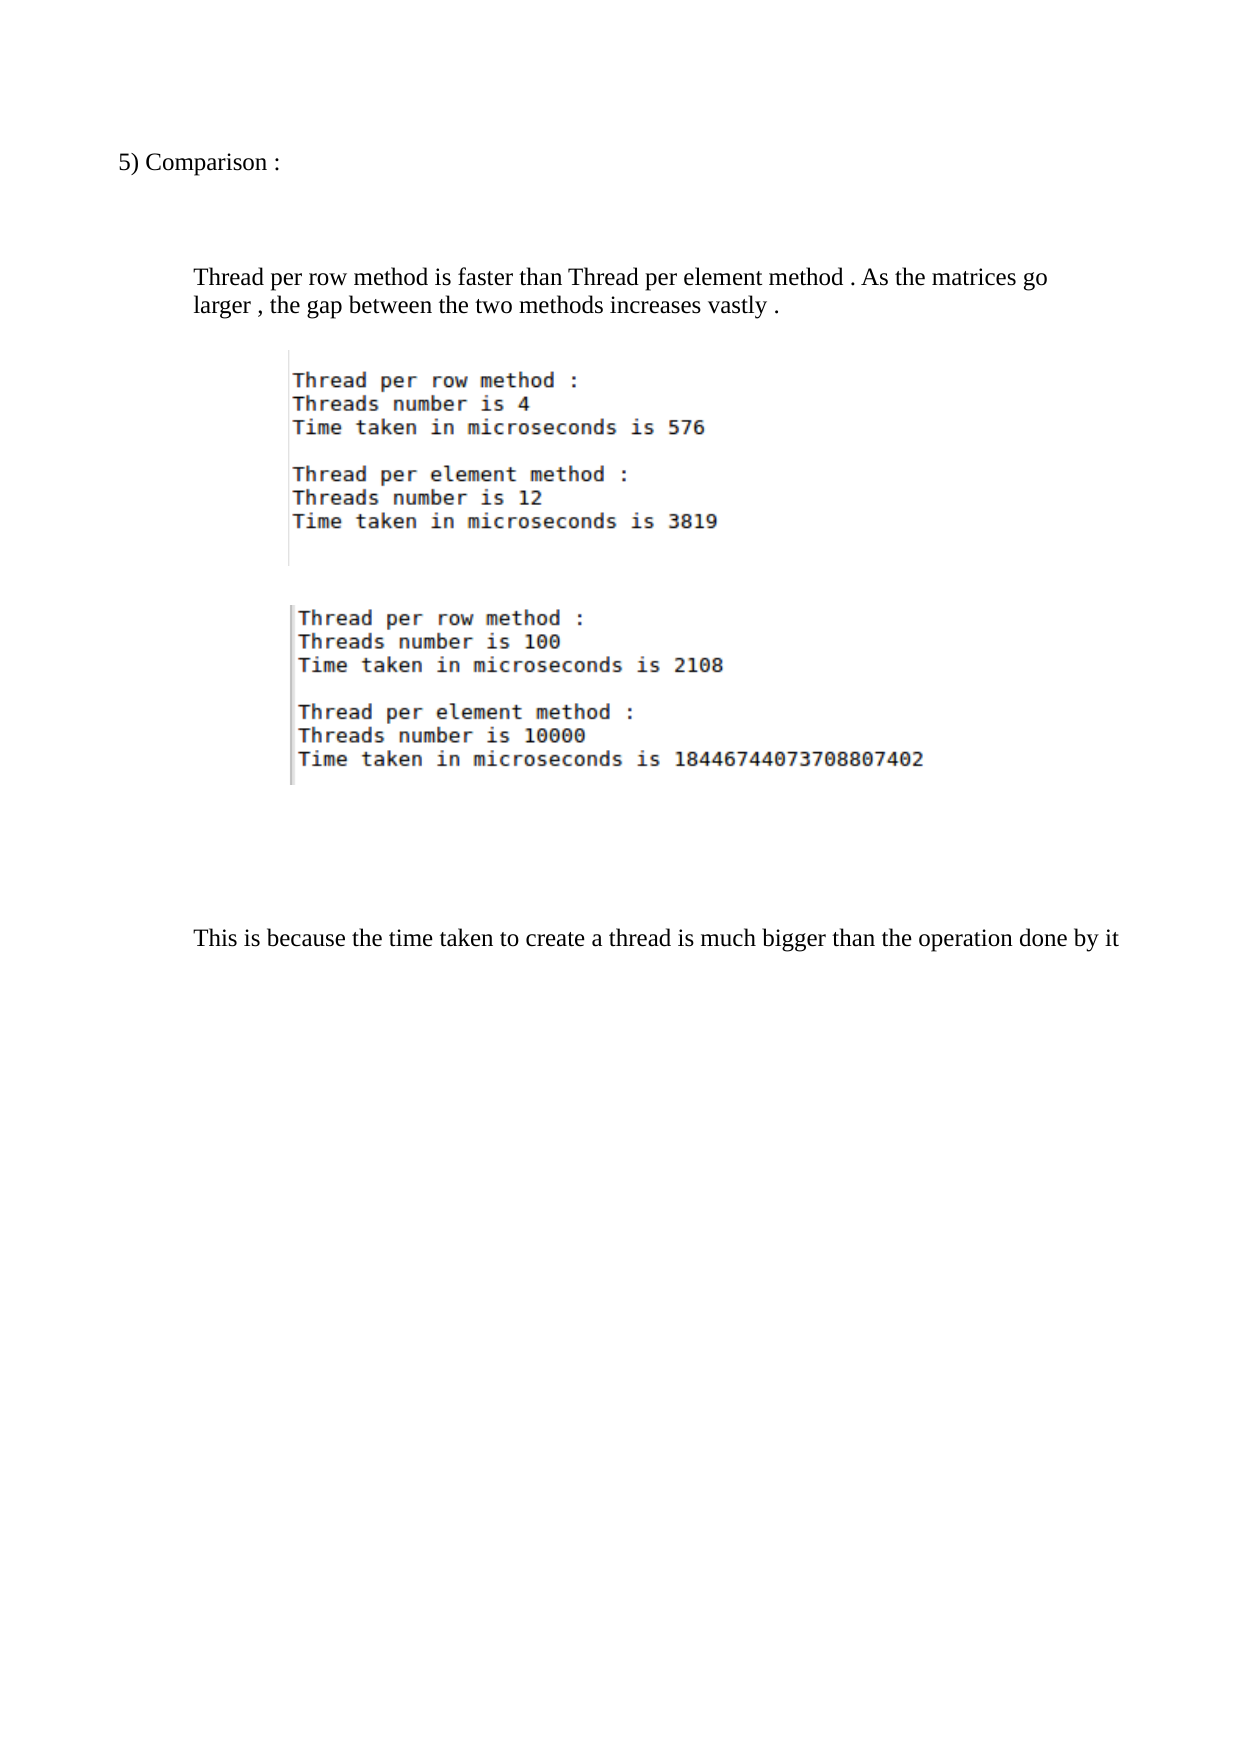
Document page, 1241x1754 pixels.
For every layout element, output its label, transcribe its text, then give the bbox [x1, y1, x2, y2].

text This is because the time taken to create a thread is much bigger than the operation done by it [118, 923, 1122, 952]
text 5) Comparison : [118, 147, 1122, 176]
picture [288, 350, 737, 566]
picture [289, 605, 951, 785]
text Thread per row method is faster than Thread per element method . As the matrices go larger , the gap between the two methods increases vastly . [118, 262, 1122, 319]
